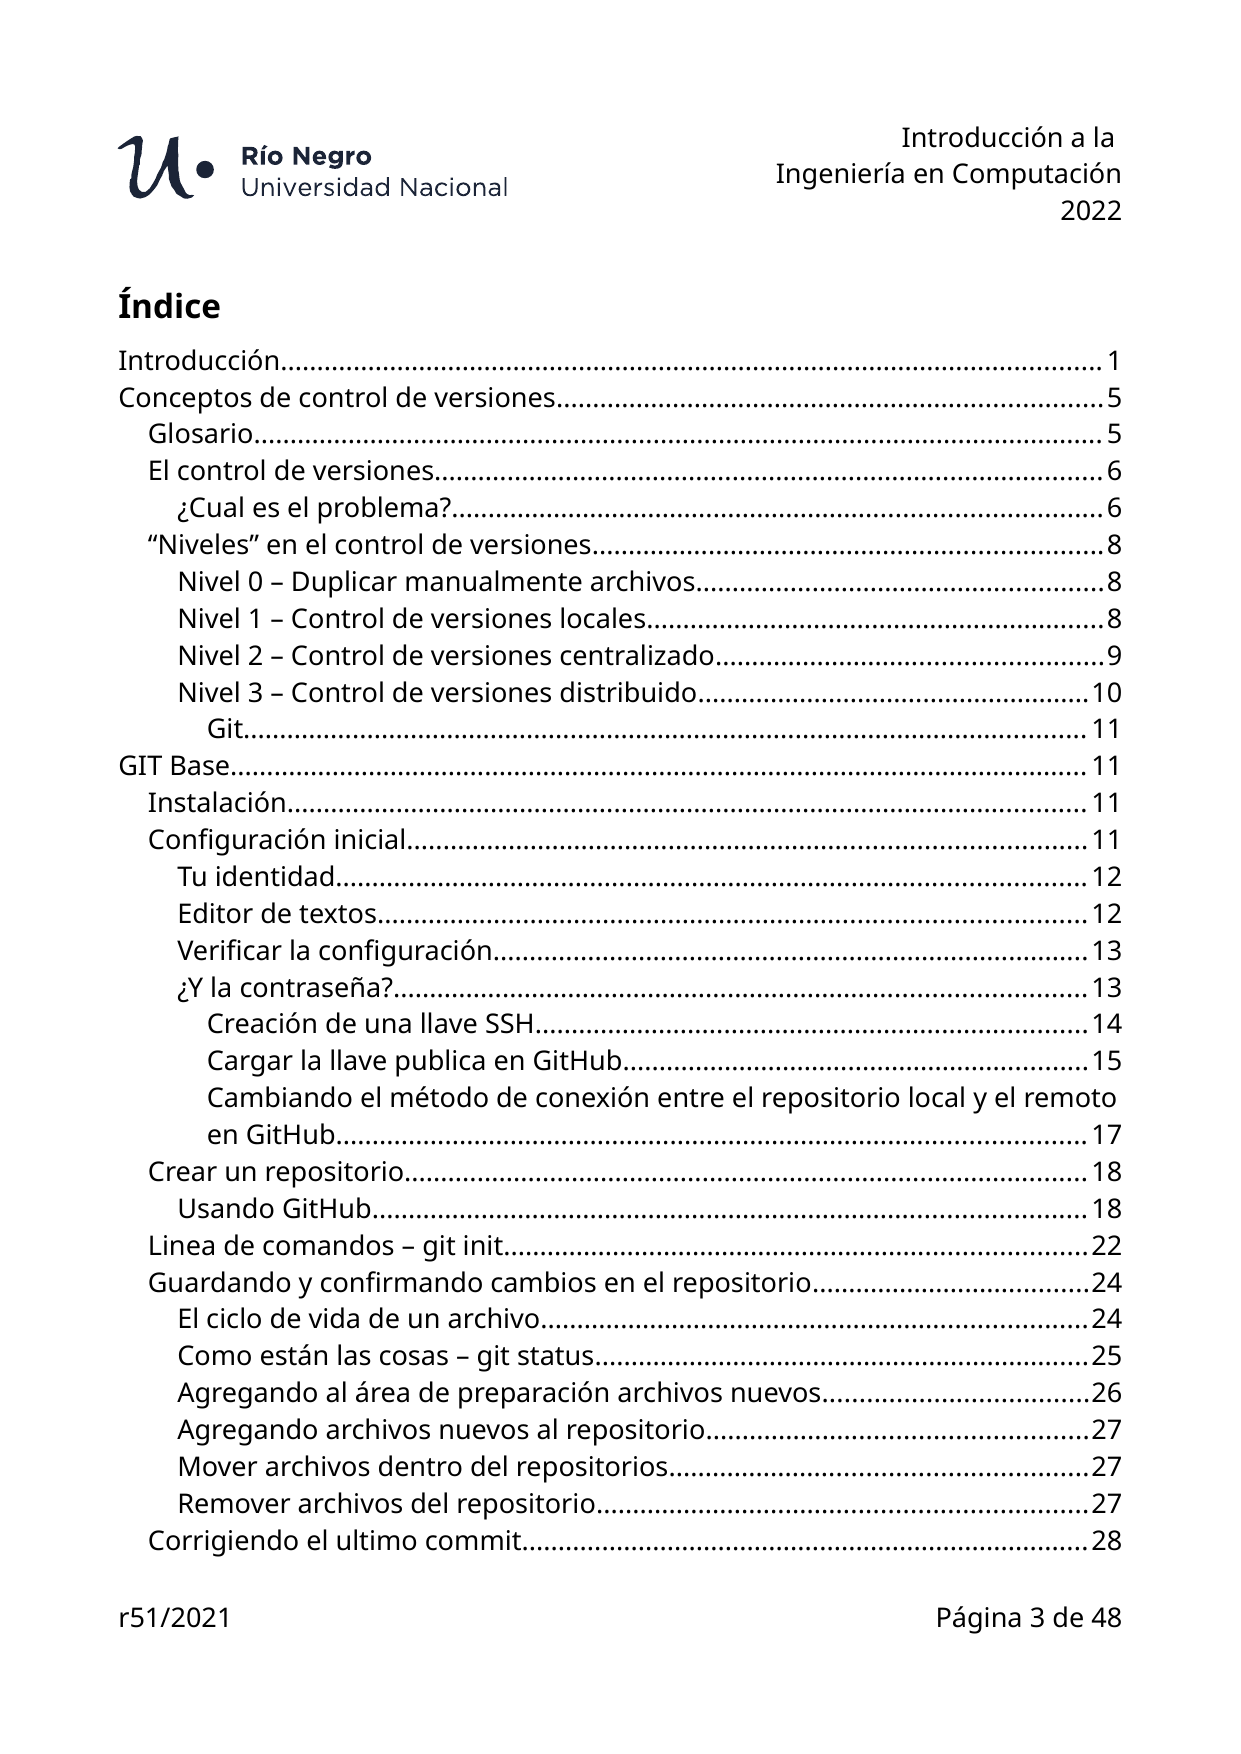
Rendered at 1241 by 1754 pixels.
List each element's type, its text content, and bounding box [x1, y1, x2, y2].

text GIT Base 11 [118, 747, 1122, 784]
text Nivel 1 – Control de versiones locales 8 [177, 599, 1122, 636]
text Crear un repositorio 18 [148, 1152, 1122, 1189]
text Creación de una llave SSH 14 [207, 1005, 1122, 1042]
text Corrigiendo el ultimo commit 28 [148, 1521, 1122, 1558]
text Cargar la llave publica en GitHub 15 [207, 1042, 1122, 1079]
text Remover archivos del repositorio 27 [177, 1484, 1122, 1521]
subtitle Índice [118, 283, 1122, 329]
text Linea de comandos – git init 22 [148, 1226, 1122, 1263]
text Nivel 2 – Control de versiones centralizado 9 [177, 636, 1122, 673]
text ¿Y la contraseña? 13 [177, 968, 1122, 1005]
text Editor de textos 12 [177, 894, 1122, 931]
text Glosario 5 [148, 415, 1122, 452]
text Usando GitHub 18 [177, 1189, 1122, 1226]
text Agregando al área de preparación archivos nuevos 26 [177, 1374, 1122, 1411]
text Conceptos de control de versiones 5 [118, 378, 1122, 415]
text Como están las cosas – git status 25 [177, 1337, 1122, 1374]
text El control de versiones 6 [148, 452, 1122, 489]
text ¿Cual es el problema? 6 [177, 489, 1122, 526]
text Git 11 [207, 710, 1122, 747]
text Guardando y confirmando cambios en el repositorio 24 [148, 1263, 1122, 1300]
text Instalación 11 [148, 784, 1122, 821]
text Nivel 3 – Control de versiones distribuido 10 [177, 673, 1122, 710]
text “Niveles” en el control de versiones 8 [148, 526, 1122, 562]
text Configuración inicial 11 [148, 821, 1122, 857]
text Tu identidad 12 [177, 857, 1122, 894]
text Agregando archivos nuevos al repositorio 27 [177, 1411, 1122, 1447]
text Cambiando el método de conexión entre el repositorio local y el remoto en GitHub 17 [207, 1079, 1122, 1152]
text Introducción 1 [118, 341, 1122, 378]
text Verificar la configuración 13 [177, 931, 1122, 968]
text Nivel 0 – Duplicar manualmente archivos 8 [177, 562, 1122, 599]
text Mover archivos dentro del repositorios 27 [177, 1447, 1122, 1484]
text El ciclo de vida de un archivo 24 [177, 1300, 1122, 1337]
